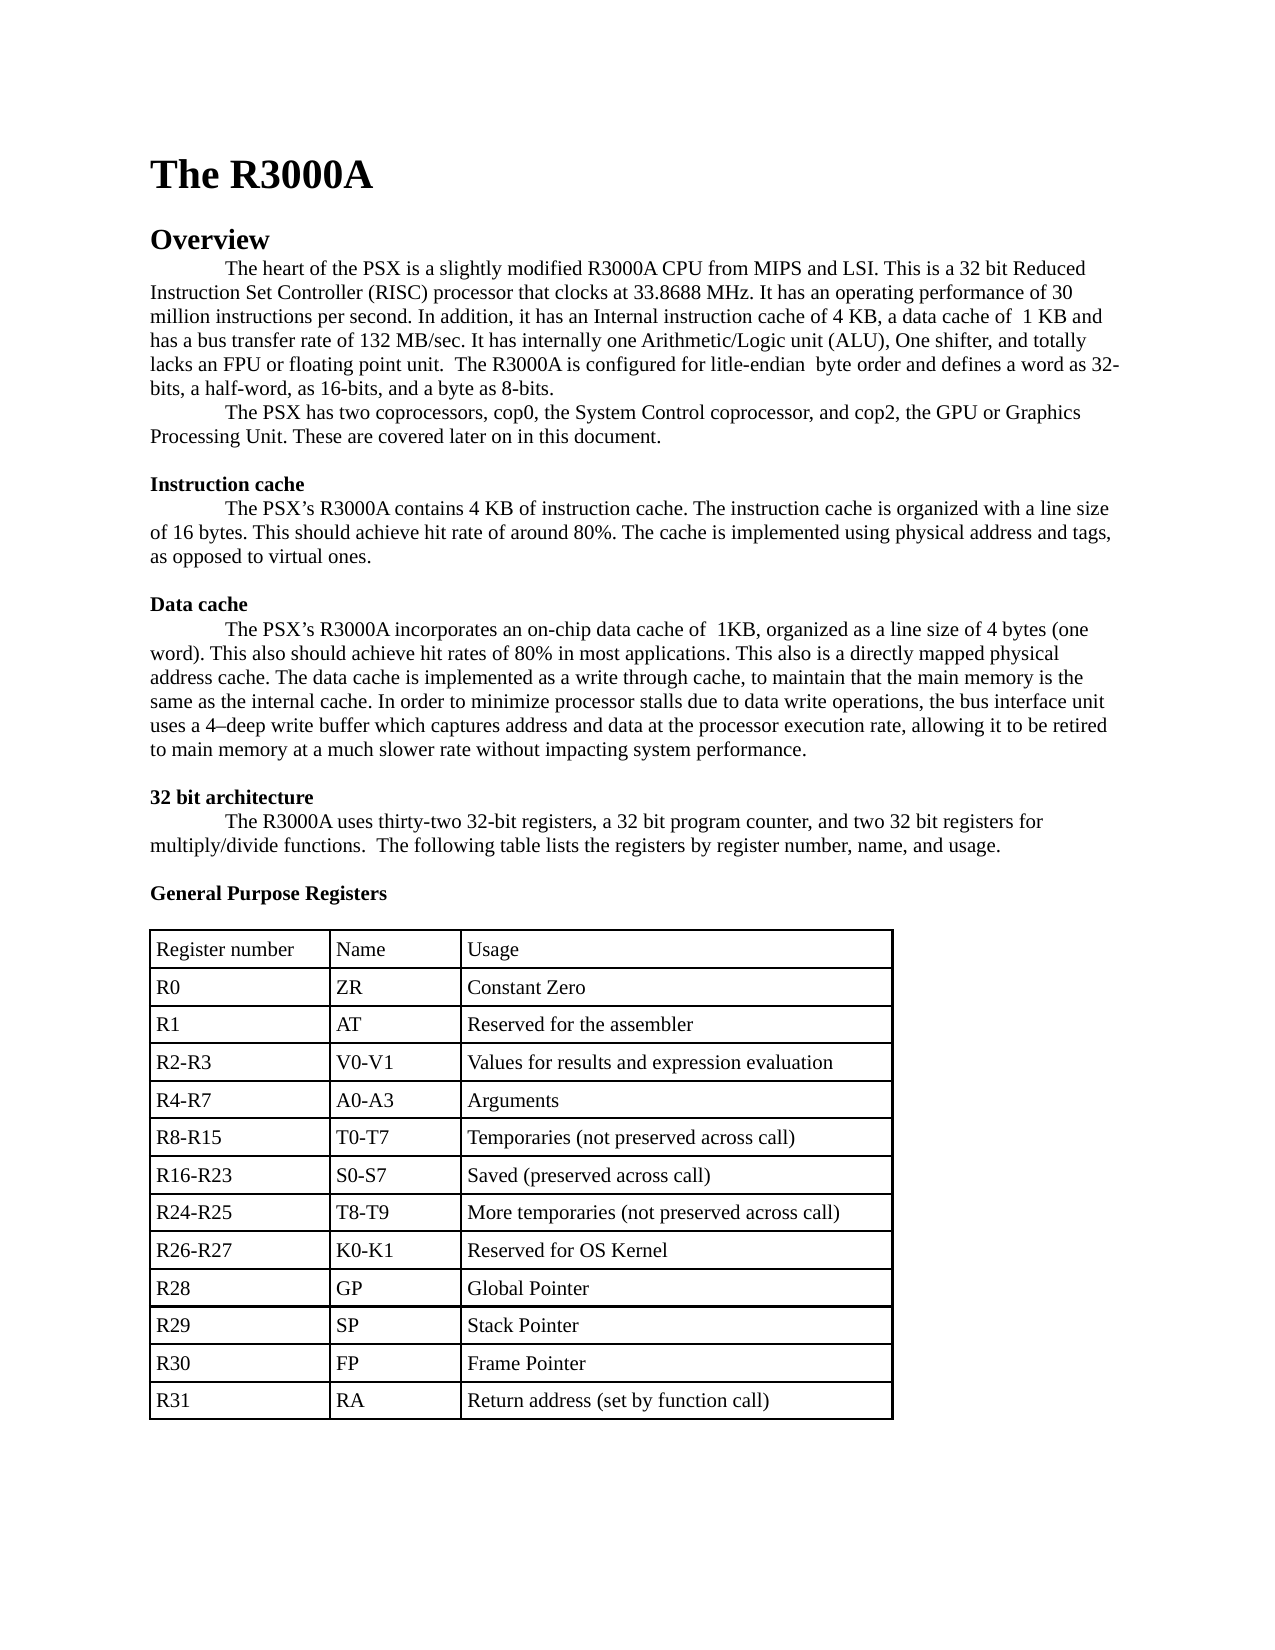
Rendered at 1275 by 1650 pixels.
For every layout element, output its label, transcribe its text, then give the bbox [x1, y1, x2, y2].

table_cell SP [331, 1308, 460, 1343]
table_cell R31 [151, 1383, 329, 1418]
subtitle General Purpose Registers [150, 881, 1125, 905]
table_header Register number [151, 931, 329, 967]
table_cell A0-A3 [331, 1082, 460, 1117]
table_cell Reserved for the assembler [462, 1007, 891, 1042]
table_cell R8-R15 [151, 1119, 329, 1155]
table_cell Arguments [462, 1082, 891, 1117]
text The R3000A uses thirty-two 32-bit registers, a 32 bit program counter, and two 32 bit registers for multiply/divide functions. The following table lists the registers by register number, name, and usage. [150, 809, 1125, 857]
table_cell R4-R7 [151, 1082, 329, 1117]
table_cell Reserved for OS Kernel [462, 1232, 891, 1268]
table_cell Frame Pointer [462, 1345, 891, 1381]
table_cell Temporaries (not preserved across call) [462, 1119, 891, 1155]
text The PSX’s R3000A contains 4 KB of instruction cache. The instruction cache is organized with a line size of 16 bytes. This should achieve hit rate of around 80%. The cache is implemented using physical address and tags, as opposed to virtual ones. [150, 496, 1125, 568]
text The R3000A [150, 150, 1125, 198]
table_cell More temporaries (not preserved across call) [462, 1195, 891, 1230]
table_cell R30 [151, 1345, 329, 1381]
table_cell Return address (set by function call) [462, 1383, 891, 1418]
table_cell AT [331, 1007, 460, 1042]
table_cell R26-R27 [151, 1232, 329, 1268]
table_cell R29 [151, 1308, 329, 1343]
table_cell Values for results and expression evaluation [462, 1044, 891, 1080]
table_cell R2-R3 [151, 1044, 329, 1080]
table_cell Global Pointer [462, 1270, 891, 1305]
table_cell R28 [151, 1270, 329, 1305]
table_cell FP [331, 1345, 460, 1381]
table_header Name [331, 931, 460, 967]
text Instruction cache [150, 472, 1125, 496]
table_cell Constant Zero [462, 969, 891, 1004]
text The PSX’s R3000A incorporates an on-chip data cache of 1KB, organized as a line size of 4 bytes (one word). This also should achieve hit rates of 80% in most applications. This also is a directly mapped physical address cache. The data cache is implemented as a write through cache, to maintain that the main memory is the same as the internal cache. In order to minimize processor stalls due to data write operations, the bus interface unit uses a 4–deep write buffer which captures address and data at the processor execution rate, allowing it to be retired to main memory at a much slower rate without impacting system performance. [150, 616, 1125, 761]
table_cell T0-T7 [331, 1119, 460, 1155]
table_cell RA [331, 1383, 460, 1418]
subtitle Data cache [150, 592, 1125, 616]
table_cell Saved (preserved across call) [462, 1157, 891, 1192]
table_cell R24-R25 [151, 1195, 329, 1230]
text Overview [150, 222, 1125, 256]
table_cell T8-T9 [331, 1195, 460, 1230]
subtitle 32 bit architecture [150, 785, 1125, 809]
table_cell GP [331, 1270, 460, 1305]
table_cell R1 [151, 1007, 329, 1042]
text The heart of the PSX is a slightly modified R3000A CPU from MIPS and LSI. This is a 32 bit Reduced Instruction Set Controller (RISC) processor that clocks at 33.8688 MHz. It has an operating performance of 30 million instructions per second. In addition, it has an Internal instruction cache of 4 KB, a data cache of 1 KB and has a bus transfer rate of 132 MB/sec. It has internally one Arithmetic/Logic unit (ALU), One shifter, and totally lacks an FPU or floating point unit. The R3000A is configured for litle-endian byte order and defines a word as 32-bits, a half-word, as 16-bits, and a byte as 8-bits. [150, 256, 1125, 400]
table_cell Stack Pointer [462, 1308, 891, 1343]
table_header Usage [462, 931, 891, 967]
table_cell ZR [331, 969, 460, 1004]
table_cell V0-V1 [331, 1044, 460, 1080]
text The PSX has two coprocessors, cop0, the System Control coprocessor, and cop2, the GPU or Graphics Processing Unit. These are covered later on in this document. [150, 400, 1125, 448]
table_cell R16-R23 [151, 1157, 329, 1192]
table_cell R0 [151, 969, 329, 1004]
table_cell S0-S7 [331, 1157, 460, 1192]
table_cell K0-K1 [331, 1232, 460, 1268]
